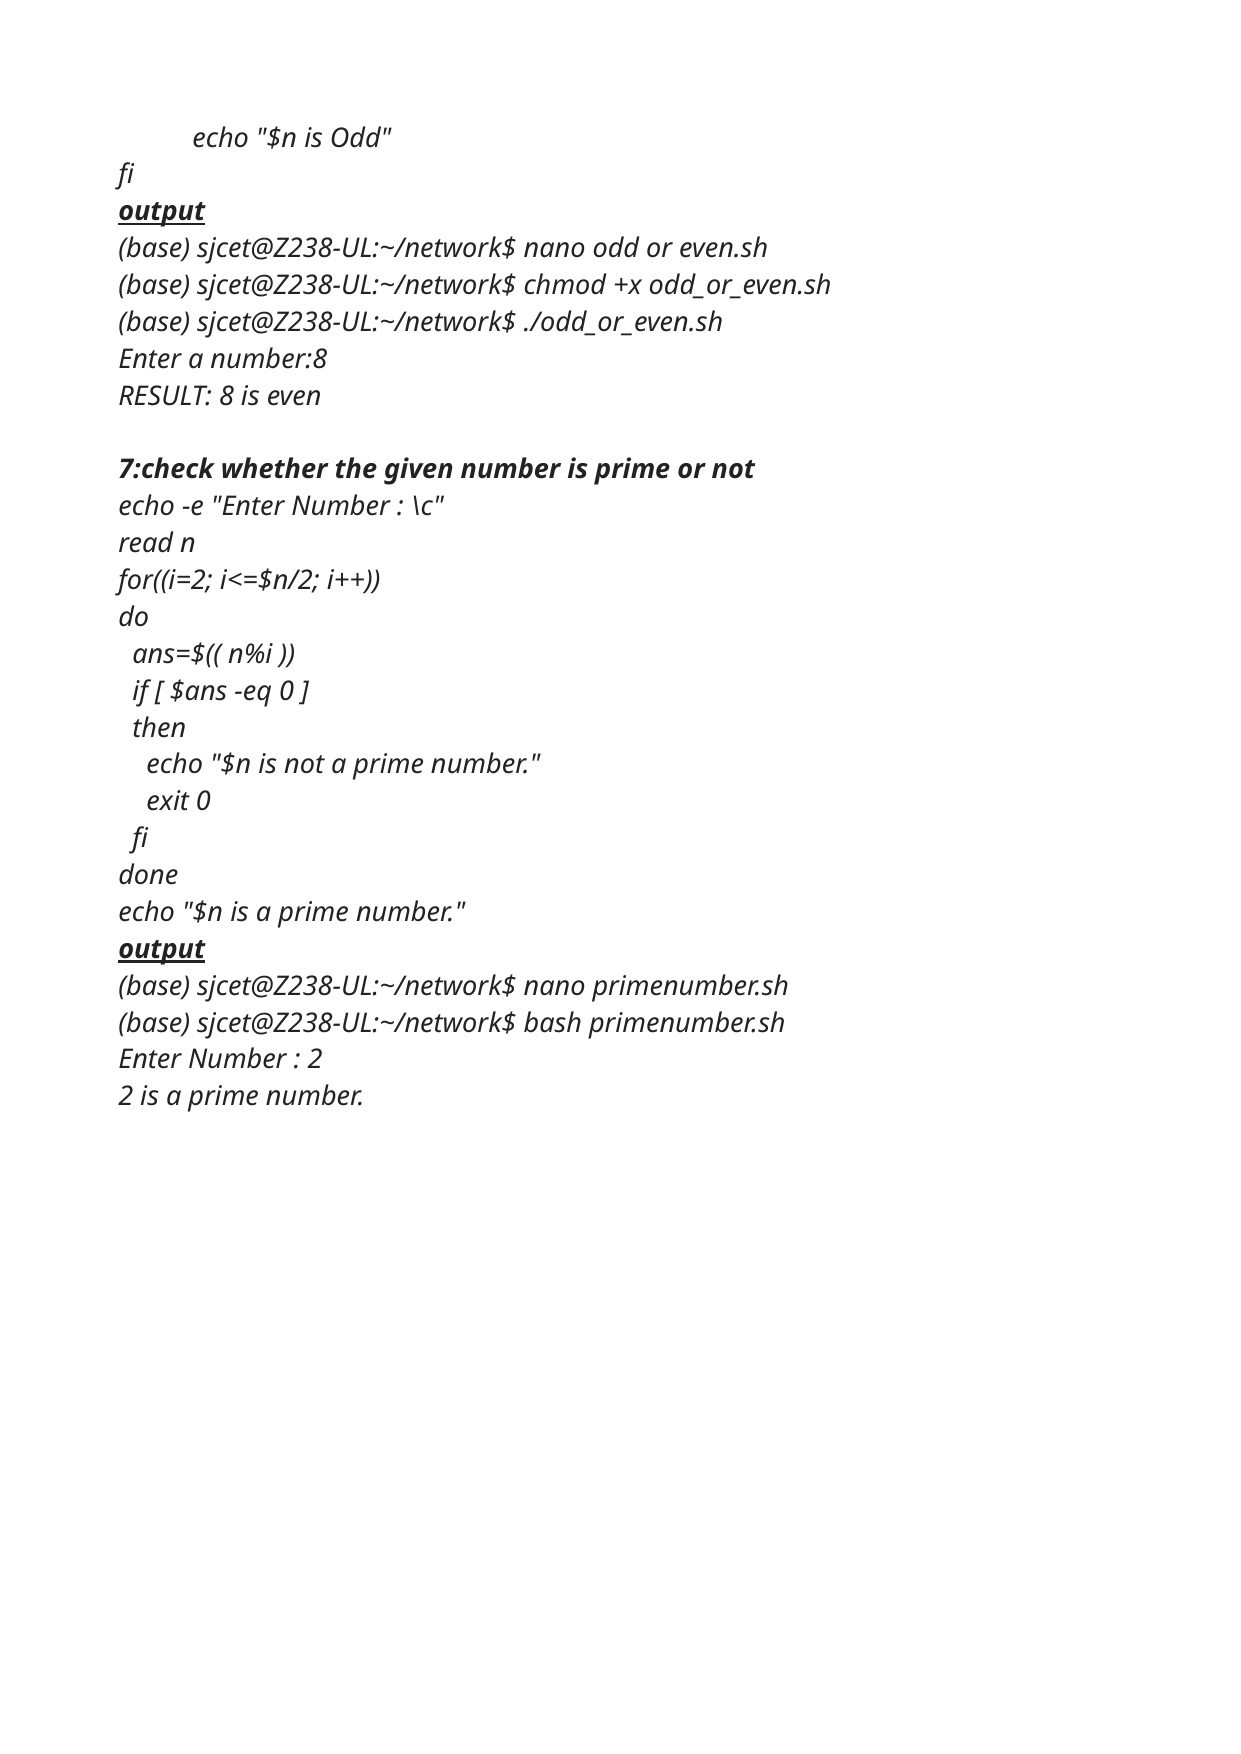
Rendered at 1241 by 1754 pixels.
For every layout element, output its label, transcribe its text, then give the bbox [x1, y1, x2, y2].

text (base) sjcet@Z238-UL:~/network$ nano primenumber.sh [118, 966, 1122, 1003]
text (base) sjcet@Z238-UL:~/network$ chmod +x odd_or_even.sh [118, 266, 1122, 302]
text fi [118, 155, 1122, 192]
text 7:check whether the given number is prime or not [118, 450, 1122, 487]
text ans=$(( n%i )) [118, 634, 1122, 671]
text read n [118, 524, 1122, 561]
text (base) sjcet@Z238-UL:~/network$ ./odd_or_even.sh [118, 302, 1122, 339]
text do [118, 597, 1122, 634]
text (base) sjcet@Z238-UL:~/network$ bash primenumber.sh [118, 1003, 1122, 1040]
text done [118, 856, 1122, 892]
text echo "$n is not a prime number." [118, 745, 1122, 782]
text Enter Number : 2 [118, 1040, 1122, 1077]
text RESULT: 8 is even [118, 376, 1122, 413]
text 2 is a prime number. [118, 1077, 1122, 1114]
text echo "$n is a prime number." [118, 892, 1122, 929]
text if [ $ans -eq 0 ] [118, 671, 1122, 708]
text Enter a number:8 [118, 339, 1122, 376]
text echo "$n is Odd" [118, 118, 1122, 155]
text exit 0 [118, 782, 1122, 819]
text for((i=2; i<=$n/2; i++)) [118, 561, 1122, 597]
text output [118, 192, 1122, 229]
text (base) sjcet@Z238-UL:~/network$ nano odd or even.sh [118, 229, 1122, 266]
text output [118, 929, 1122, 966]
text then [118, 708, 1122, 745]
text echo -e "Enter Number : \c" [118, 487, 1122, 524]
text fi [118, 819, 1122, 856]
